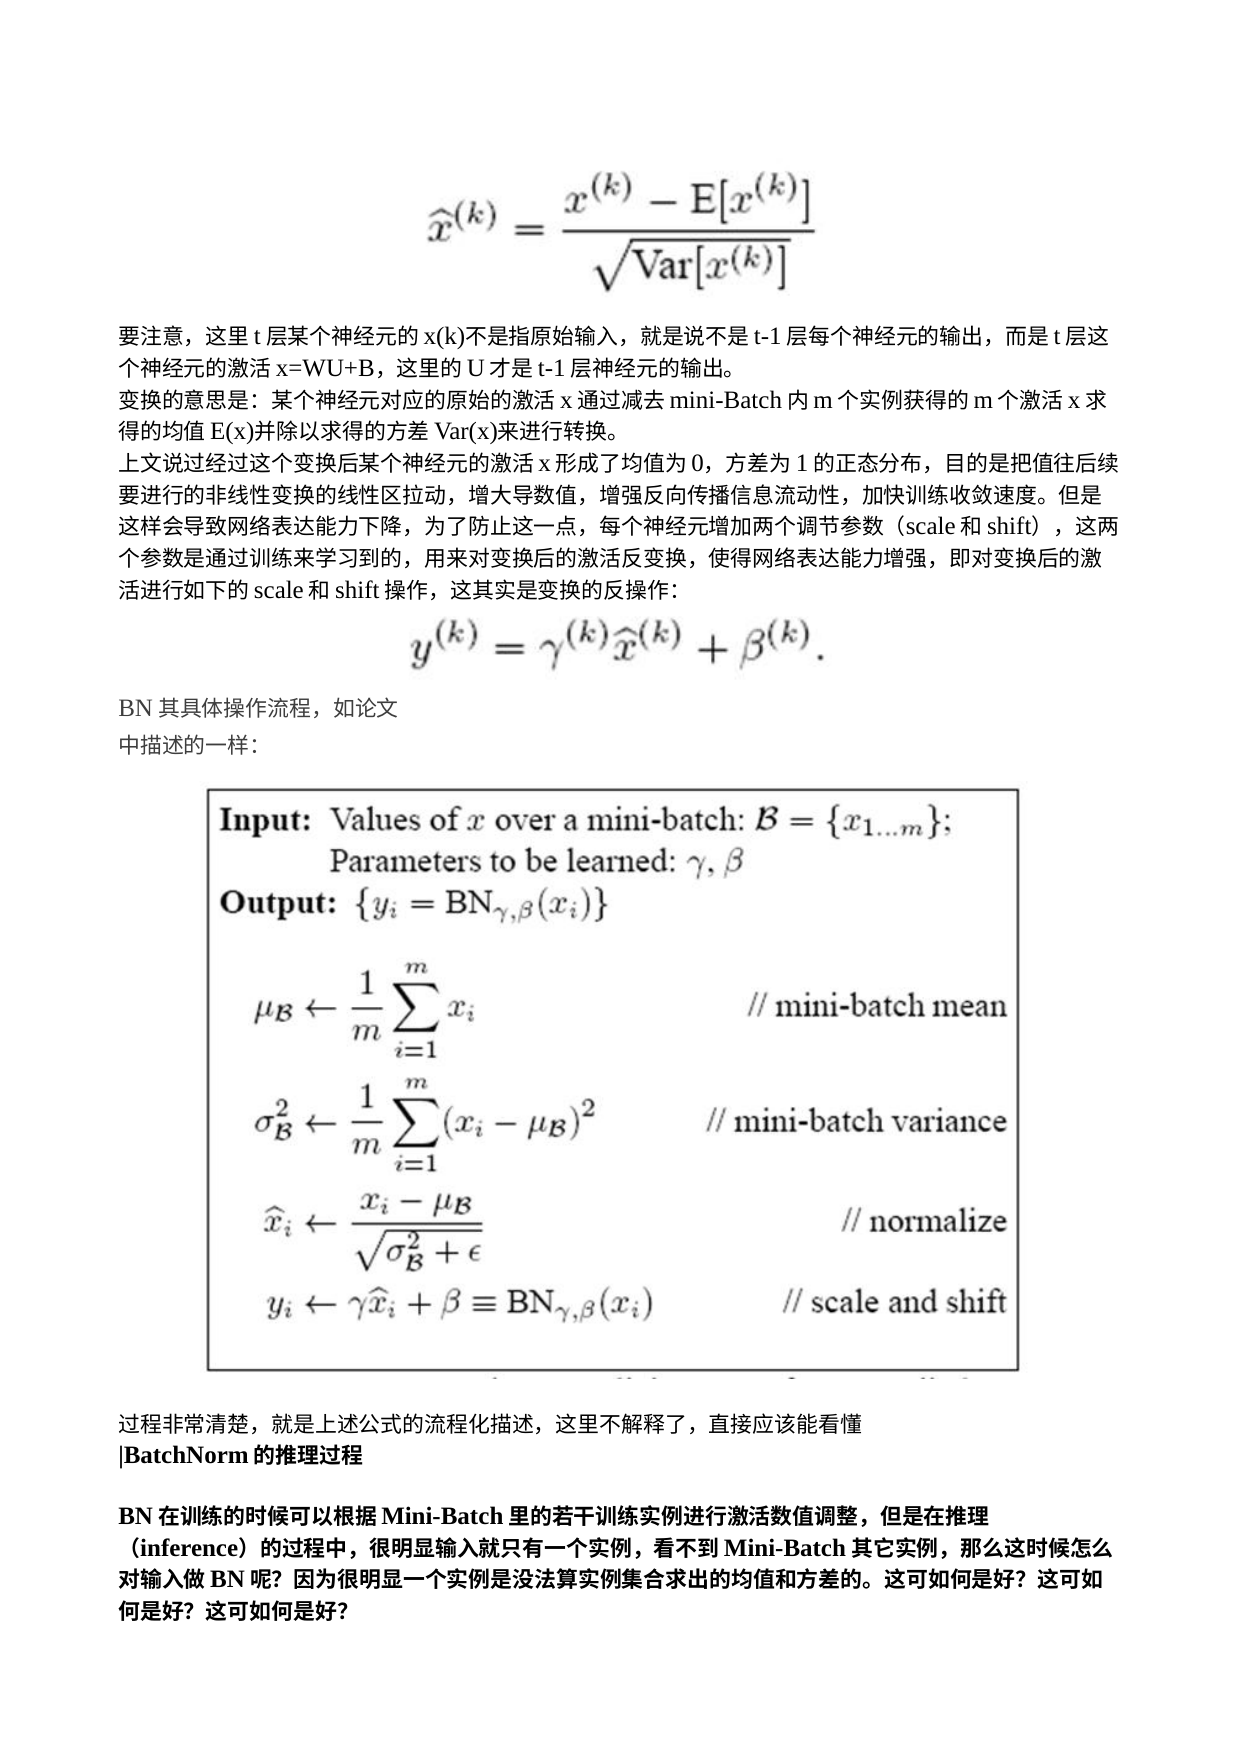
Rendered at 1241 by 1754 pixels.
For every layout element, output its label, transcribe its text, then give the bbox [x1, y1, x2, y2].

text |BatchNorm的推理过程 [118, 1438, 1122, 1470]
picture [414, 146, 826, 318]
text 要注意，这里t层某个神经元的x(k)不是指原始输入，就是说不是t-1层每个神经元的输出，而是t层这个神经元的激活x=WU+B，这里的U才是t-1层神经元的输出。 [118, 319, 1122, 383]
text 变换的意思是：某个神经元对应的原始的激活x通过减去mini-Batch内m个实例获得的m个激活x求得的均值E(x)并除以求得的方差Var(x)来进行转换。 [118, 383, 1122, 446]
picture [199, 781, 1041, 1379]
text BN其具体操作流程，如论文中描述的一样： [118, 691, 1122, 760]
picture [408, 604, 832, 694]
text 过程非常清楚，就是上述公式的流程化描述，这里不解释了，直接应该能看懂 [118, 1407, 1122, 1438]
text 上文说过经过这个变换后某个神经元的激活x形成了均值为0，方差为1的正态分布，目的是把值往后续要进行的非线性变换的线性区拉动，增大导数值，增强反向传播信息流动性，加快训练收敛速度。但是这样会导致网络表达能力下降，为了防止这一点，每个神经元增加两个调节参数（scale和shift），这两个参数是通过训练来学习到的，用来对变换后的激活反变换，使得网络表达能力增强，即对变换后的激活进行如下的scale和shift操作，这其实是变换的反操作： [118, 446, 1122, 604]
text BN在训练的时候可以根据Mini-Batch里的若干训练实例进行激活数值调整，但是在推理（inference）的过程中，很明显输入就只有一个实例，看不到Mini-Batch其它实例，那么这时候怎么对输入做BN呢？因为很明显一个实例是没法算实例集合求出的均值和方差的。这可如何是好？这可如何是好？这可如何是好？ [118, 1499, 1122, 1626]
